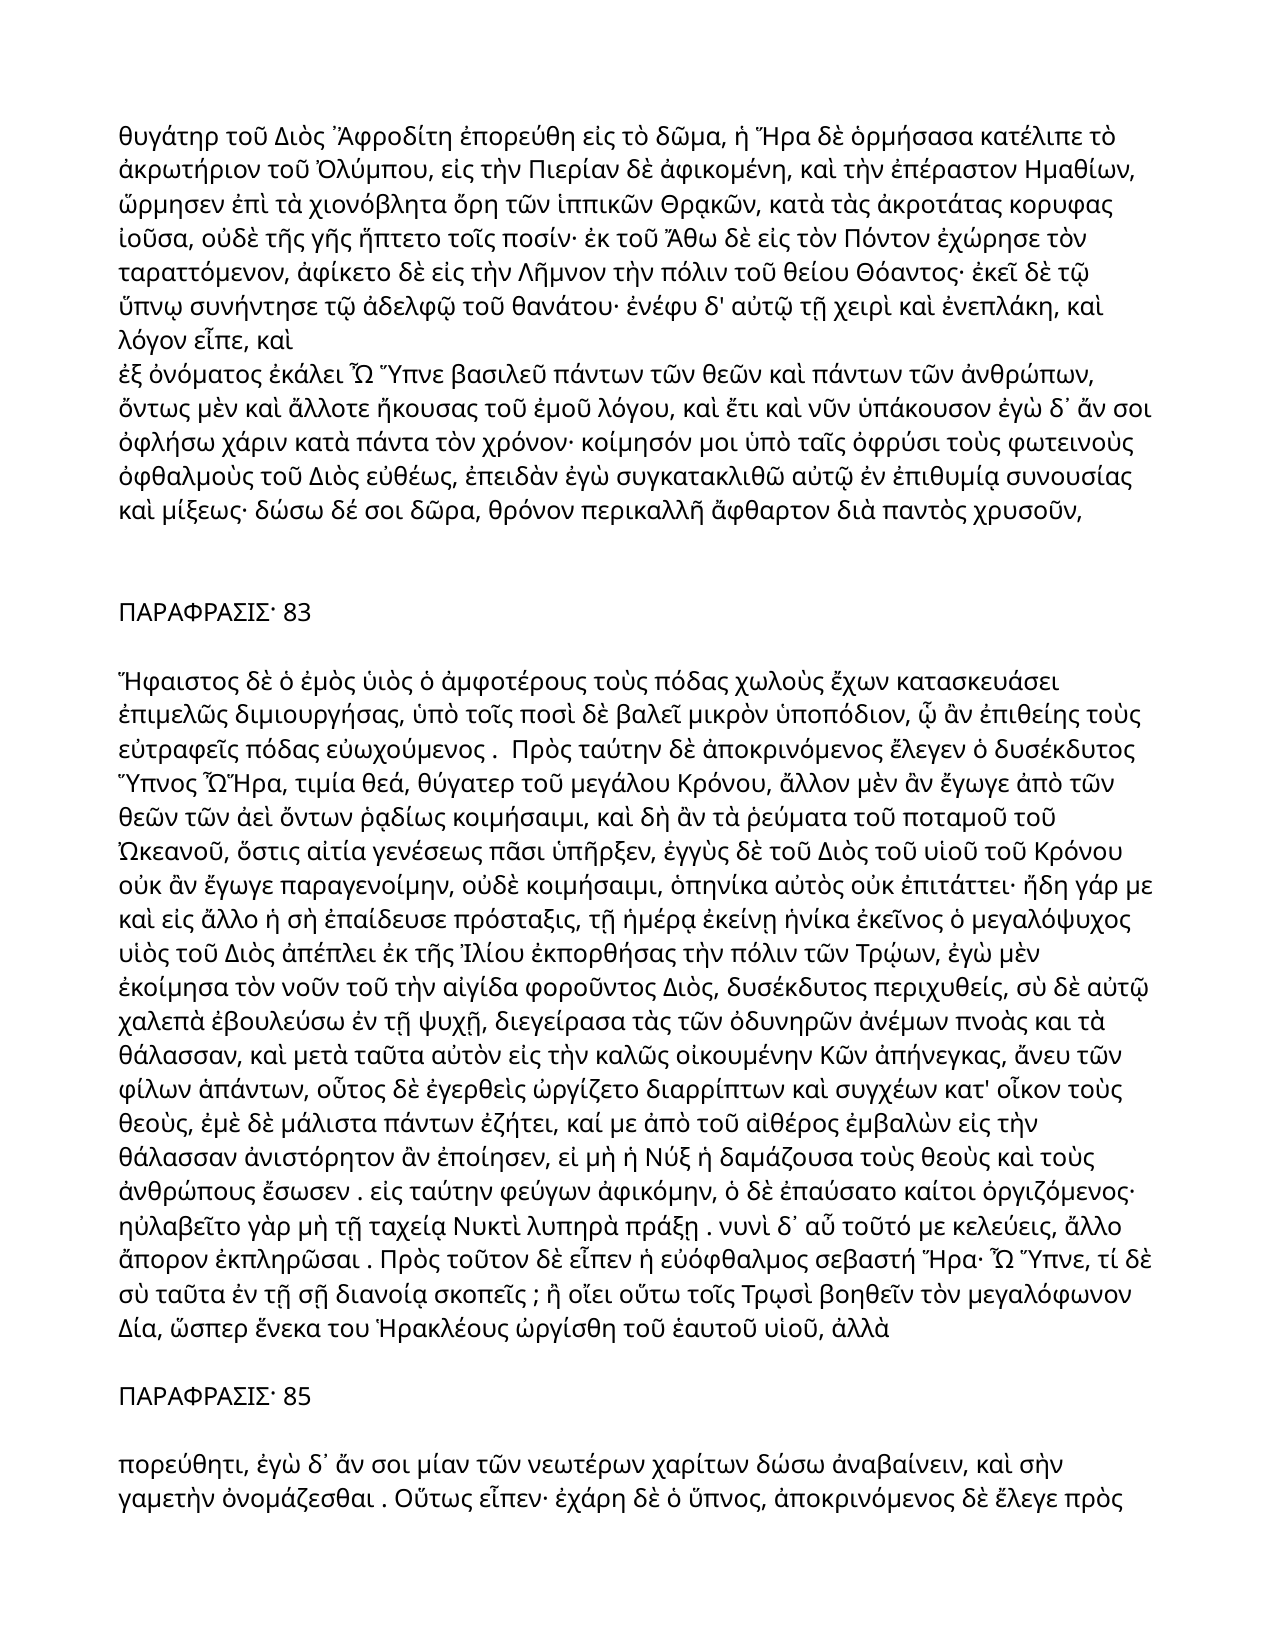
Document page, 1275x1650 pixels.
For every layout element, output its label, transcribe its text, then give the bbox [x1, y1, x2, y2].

text θυγάτηρ τοῦ Διὸς ᾿Ἀφροδίτη ἐπορεύθη εἰς τὸ δῶμα, ἡ Ἥρα δὲ ὁρμήσασα κατέλιπε τὸ ἀκρωτήριον τοῦ Ὀλύμπου, εἰς τὴν Πιερίαν δὲ ἀφικομένη, καὶ τὴν ἐπέραστον Ημαθίων, ὥρμησεν ἐπὶ τὰ χιονόβλητα ὄρη τῶν ἱππικῶν Θρᾳκῶν, κατὰ τὰς ἀκροτάτας κορυφας [118, 118, 1157, 220]
text ἐξ ὀνόματος ἐκάλει Ὦ Ὕπνε βασιλεῦ πάντων τῶν θεῶν καὶ πάντων τῶν ἀνθρώπων, ὄντως μὲν καὶ ἄλλοτε ἤκουσας τοῦ ἐμοῦ λόγου, καὶ ἔτι καὶ νῦν ὑπάκουσον ἐγὼ δ᾽ ἄν σοι ὀφλήσω χάριν κατὰ πάντα τὸν χρόνον· κοίμησόν μοι ὑπὸ ταῖς ὀφρύσι τοὺς φωτεινοὺς ὀφθαλμοὺς τοῦ Διὸς εὐθέως, ἐπειδὰν ἐγὼ συγκατακλιθῶ αὐτῷ ἐν ἐπιθυμίᾳ συνουσίας καὶ μίξεως· δώσω δέ σοι δῶρα, θρόνον περικαλλῆ ἄφθαρτον διὰ παντὸς χρυσοῦν, [118, 357, 1157, 527]
text ΠAPΑΦΡΑΣΙΣ· 85 [118, 1378, 1157, 1412]
text ἰοῦσα, οὐδὲ τῆς γῆς ἥπτετο τοῖς ποσίν· ἐκ τοῦ Ἄθω δὲ εἰς τὸν Πόντον ἐχώρησε τὸν ταραττόμενον, ἀφίκετο δὲ εἰς τὴν Λῆμνον τὴν πόλιν τοῦ θείου Θόαντος· ἐκεῖ δὲ τῷ ὕπνῳ συνήντησε τῷ ἀδελφῷ τοῦ θανάτου· ἐνέφυ δ' αὐτῷ τῇ χειρὶ καὶ ἐνεπλάκη, καὶ λόγον εἶπε, καὶ [118, 220, 1157, 357]
text Ἥφαιστος δὲ ὁ ἐμὸς ὑιὸς ὁ ἀμφοτέρους τοὺς πόδας χωλοὺς ἔχων κατασκευάσει ἐπιμελῶς διμιουργήσας, ὑπὸ τοῖς ποσὶ δὲ βαλεῖ μικρὸν ὑποπόδιον, ᾧ ἂν ἐπιθείης τοὺς εὐτραφεῖς πόδας εὐωχούμενος . Πρὸς ταύτην δὲ ἀποκρινόμενος ἔλεγεν ὁ δυσέκδυτος Ὕπνος ὮἭρα, τιμία θεά, θύγατερ τοῦ μεγάλου Κρόνου, ἄλλον μὲν ἂν ἔγωγε ἀπὸ τῶν θεῶν τῶν ἀεὶ ὄντων ῥᾳδίως κοιμήσαιμι, καὶ δὴ ἂν τὰ ῥεύματα τοῦ ποταμοῦ τοῦ Ὠκεανοῦ, ὅστις αἰτία γενέσεως πᾶσι ὑπῆρξεν, ἐγγὺς δὲ τοῦ Διὸς τοῦ υἱοῦ τοῦ Κρόνου οὐκ ἂν ἔγωγε παραγενοίμην, οὐδὲ κοιμήσαιμι, ὁπηνίκα αὐτὸς οὐκ ἐπιτάττει· ἤδη γάρ με καὶ εἰς ἄλλο ἡ σὴ ἐπαίδευσε πρόσταξις, τῇ ἡμέρᾳ ἐκείνῃ ἡνίκα ἐκεῖνος ὁ μεγαλόψυχος υἱὸς τοῦ Διὸς ἀπέπλει ἐκ τῆς Ἰλίου ἐκπορθήσας τὴν πόλιν τῶν Τρῴων, ἐγὼ μὲν ἐκοίμησα τὸν νοῦν τοῦ τὴν αἰγίδα φοροῦντος Διὸς, δυσέκδυτος περιχυθείς, σὺ δὲ αὐτῷ χαλεπὰ ἐβουλεύσω ἐν τῇ ψυχῇ, διεγείρασα τὰς τῶν ὀδυνηρῶν ἀνέμων πνοὰς και τὰ θάλασσαν, καὶ μετὰ ταῦτα αὐτὸν εἰς τὴν καλῶς οἰκουμένην Κῶν ἀπήνεγκας, ἄνευ τῶν φίλων ἁπάντων, οὗτος δὲ ἐγερθεὶς ὠργίζετο διαρρίπτων καὶ συγχέων κατ' οἶκον τοὺς θεοὺς, ἐμὲ δὲ μάλιστα πάντων ἐζήτει, καί με ἀπὸ τοῦ αἰθέρος ἐμβαλὼν εἰς τὴν θάλασσαν ἀνιστόρητον ἂν ἐποίησεν, εἰ μὴ ἡ Νύξ ἡ δαμάζουσα τοὺς θεοὺς καὶ τοὺς ἀνθρώπους ἔσωσεν . εἰς ταύτην φεύγων ἀφικόμην, ὁ δὲ ἐπαύσατο καίτοι ὀργιζόμενος· ηὐλαβεῖτο γὰρ μὴ τῇ ταχείᾳ Νυκτὶ λυπηρὰ πράξῃ . νυνὶ δ᾽ αὖ τοῦτό με κελεύεις, ἄλλο ἄπορον ἐκπληρῶσαι . Πρὸς τοῦτον δὲ εἶπεν ἡ εὐόφθαλμος σεβαστή Ἥρα· Ὦ Ὕπνε, τί δὲ σὺ ταῦτα ἐν τῇ σῇ διανοίᾳ σκοπεῖς ; ἢ οἴει οὕτω τοῖς Τρῳσὶ βοηθεῖν τὸν μεγαλόφωνον Δία, ὥσπερ ἕνεκα του Ἡρακλέους ὠργίσθη τοῦ ἑαυτοῦ υἱοῦ, ἀλλὰ [118, 663, 1157, 1344]
text ΠAPΑΦΡΑΣΙΣ· 83 [118, 595, 1157, 629]
text πορεύθητι, ἐγὼ δ᾽ ἄν σοι μίαν τῶν νεωτέρων χαρίτων δώσω ἀναβαίνειν, καὶ σὴν γαμετὴν ὀνομάζεσθαι . Οὕτως εἶπεν· ἐχάρη δὲ ὁ ὕπνος, ἀποκρινόμενος δὲ ἔλεγε πρὸς [118, 1447, 1157, 1515]
